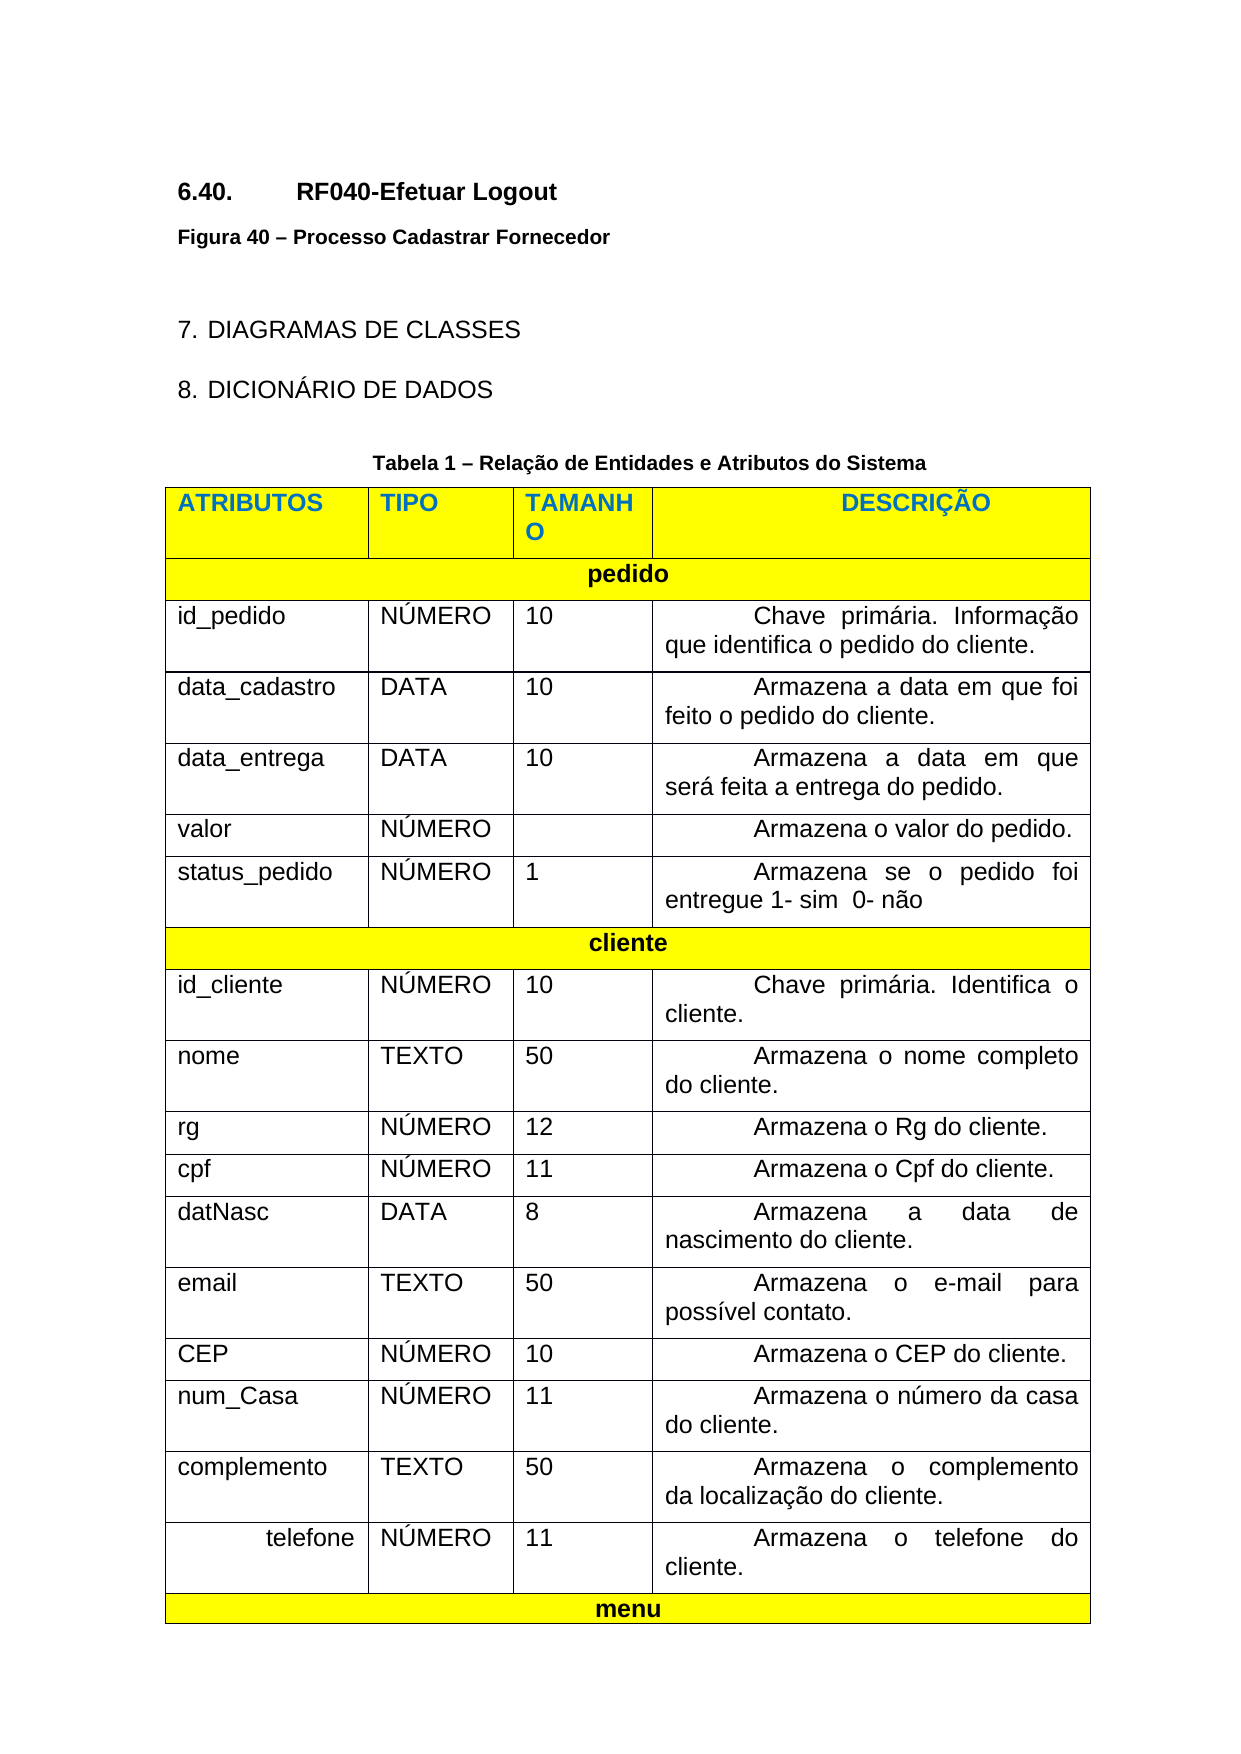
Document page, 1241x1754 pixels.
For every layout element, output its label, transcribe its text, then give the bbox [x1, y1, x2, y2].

table_cell 10 [514, 1339, 652, 1380]
table_cell 11 [514, 1155, 652, 1196]
table_header ATRIBUTOS [166, 488, 368, 558]
table_cell DATA [369, 1197, 513, 1267]
text Tabela 1 – Relação de Entidades e Atributos do Sistema [177, 451, 1122, 474]
table_cell NÚMERO [369, 970, 513, 1040]
table_cell NÚMERO [369, 1523, 513, 1593]
table_cell id_cliente [166, 970, 368, 1040]
table_cell pedido [166, 559, 1090, 600]
table_cell DATA [369, 673, 513, 742]
table_cell 10 [514, 744, 652, 813]
table_cell id_pedido [166, 601, 368, 671]
table_cell complemento [166, 1452, 368, 1522]
table_cell Armazena o complemento da localização do cliente. [653, 1452, 1090, 1522]
table_header DESCRIÇÃO [653, 488, 1090, 558]
table_cell 1 [514, 857, 652, 927]
table_cell TEXTO [369, 1452, 513, 1522]
subtitle RF040-Efetuar Logout [177, 177, 1122, 206]
table_cell 8 [514, 1197, 652, 1267]
table_header TAMANHO [514, 488, 652, 558]
text Figura 40 – Processo Cadastrar Fornecedor [177, 225, 1122, 249]
table_cell Armazena o valor do pedido. [653, 815, 1090, 856]
table_cell 50 [514, 1268, 652, 1338]
table_cell CEP [166, 1339, 368, 1380]
table_cell NÚMERO [369, 1339, 513, 1380]
table_cell cpf [166, 1155, 368, 1196]
table_cell datNasc [166, 1197, 368, 1267]
table_cell Armazena o telefone do cliente. [653, 1523, 1090, 1593]
table_cell 11 [514, 1381, 652, 1451]
table_cell 10 [514, 970, 652, 1040]
table_cell NÚMERO [369, 1381, 513, 1451]
table_cell 11 [514, 1523, 652, 1593]
table_cell status_pedido [166, 857, 368, 927]
table_cell Armazena o CEP do cliente. [653, 1339, 1090, 1380]
table_cell cliente [166, 928, 1090, 969]
table_cell TEXTO [369, 1041, 513, 1111]
subtitle DIAGRAMAS DE CLASSES [177, 314, 1122, 343]
table_cell nome [166, 1041, 368, 1111]
subtitle DICIONÁRIO DE DADOS [177, 374, 1122, 403]
table_cell 12 [514, 1112, 652, 1153]
table_cell Chave primária. Identifica o cliente. [653, 970, 1090, 1040]
table_cell Chave primária. Informação que identifica o pedido do cliente. [653, 601, 1090, 671]
table_cell num_Casa [166, 1381, 368, 1451]
table_cell Armazena a data de nascimento do cliente. [653, 1197, 1090, 1267]
table_cell Armazena a data em que será feita a entrega do pedido. [653, 744, 1090, 813]
table_cell 10 [514, 673, 652, 742]
table_cell menu [166, 1594, 1090, 1623]
table_cell data_cadastro [166, 673, 368, 742]
table_header TIPO [369, 488, 513, 558]
table_cell 50 [514, 1452, 652, 1522]
table_cell data_entrega [166, 744, 368, 813]
table_cell Armazena se o pedido foi entregue 1- sim 0- não [653, 857, 1090, 927]
table_cell NÚMERO [369, 815, 513, 856]
table_cell TEXTO [369, 1268, 513, 1338]
table_cell DATA [369, 744, 513, 813]
table_cell NÚMERO [369, 857, 513, 927]
table_cell email [166, 1268, 368, 1338]
table_cell Armazena o e-mail para possível contato. [653, 1268, 1090, 1338]
table_cell Armazena o Rg do cliente. [653, 1112, 1090, 1153]
table_cell rg [166, 1112, 368, 1153]
table_cell valor [166, 815, 368, 856]
table_cell NÚMERO [369, 601, 513, 671]
table_cell Armazena o nome completo do cliente. [653, 1041, 1090, 1111]
table_cell NÚMERO [369, 1155, 513, 1196]
table_cell 50 [514, 1041, 652, 1111]
table_cell Armazena a data em que foi feito o pedido do cliente. [653, 673, 1090, 742]
table_cell Armazena o Cpf do cliente. [653, 1155, 1090, 1196]
table_cell NÚMERO [369, 1112, 513, 1153]
table_cell telefone [166, 1523, 368, 1593]
table_cell Armazena o número da casa do cliente. [653, 1381, 1090, 1451]
table_cell [514, 815, 652, 856]
table_cell 10 [514, 601, 652, 671]
